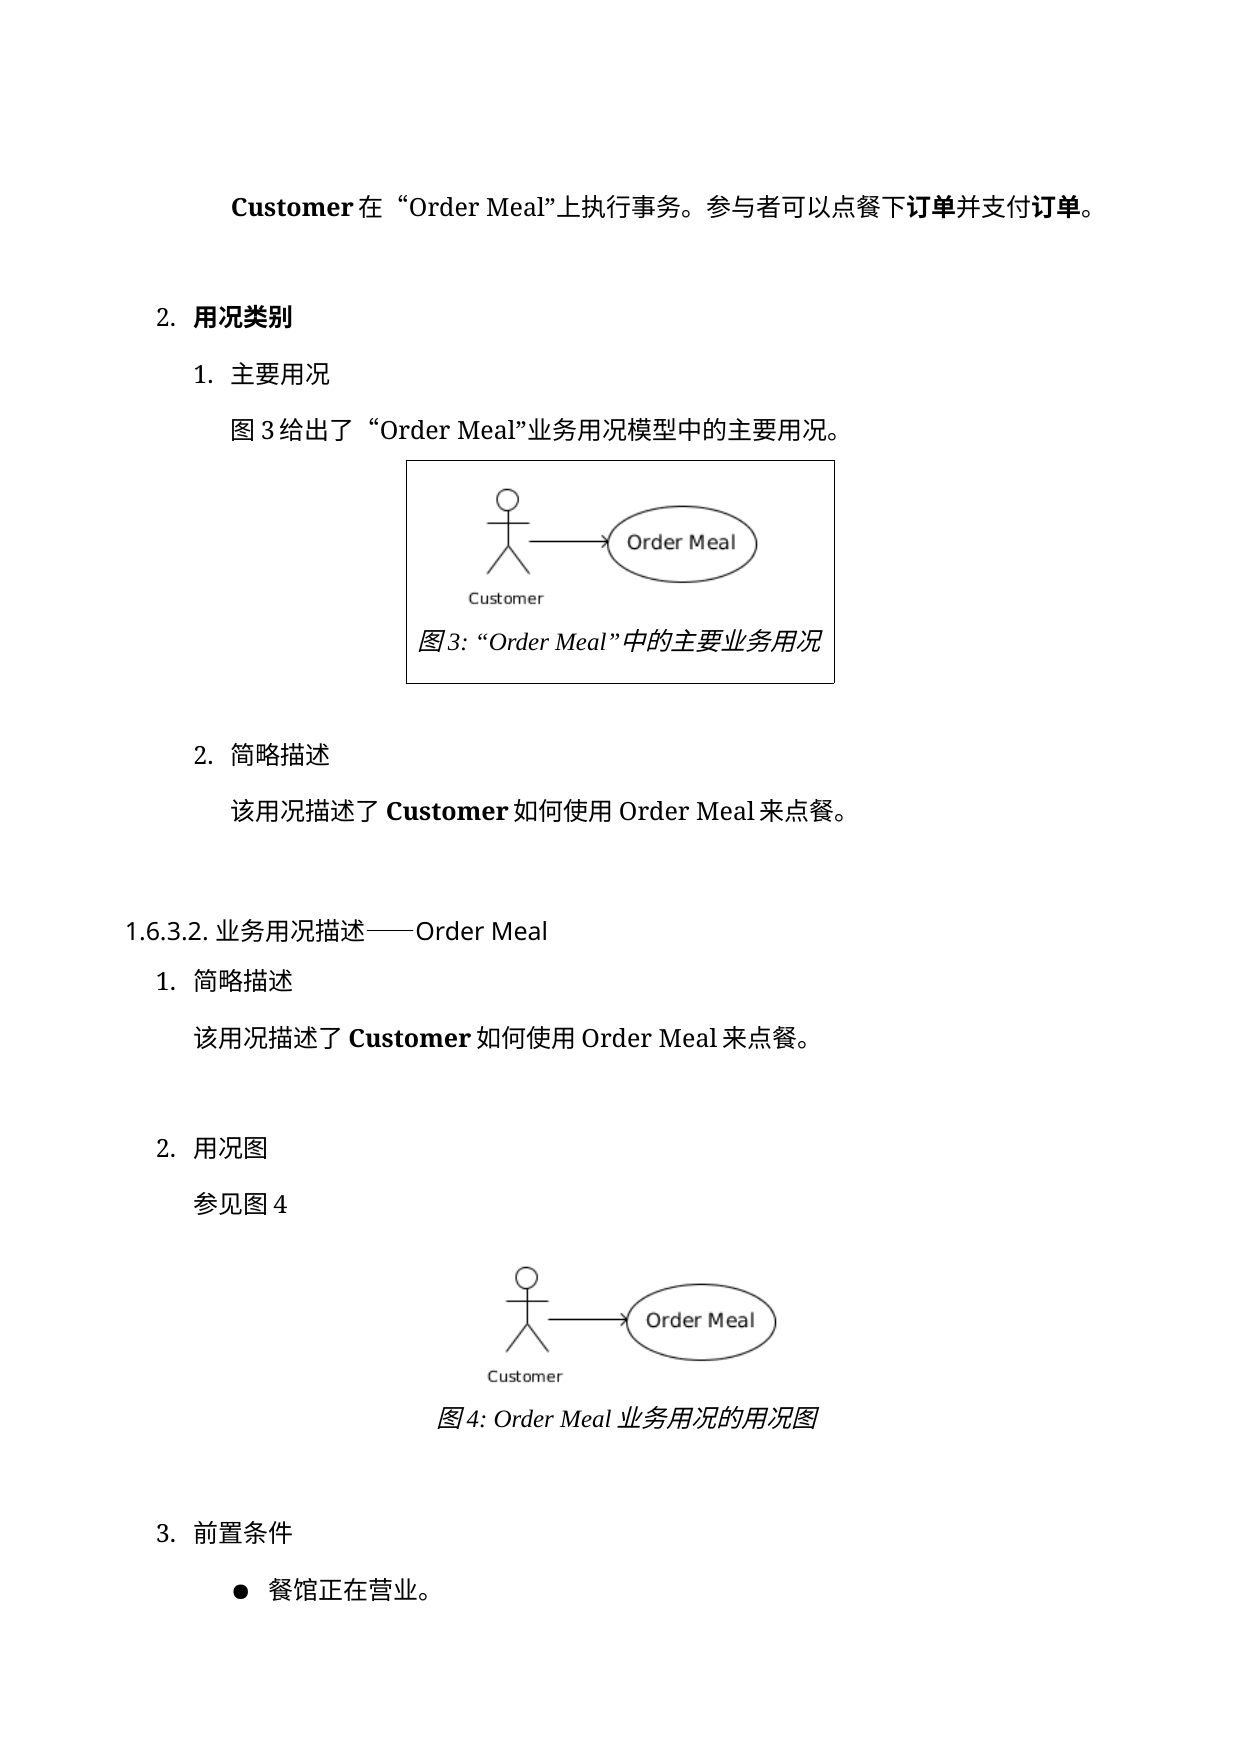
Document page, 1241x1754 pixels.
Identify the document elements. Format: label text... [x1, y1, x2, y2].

list 图 4: Order Meal业务用况的用况图 [436, 1253, 842, 1435]
picture [463, 475, 777, 621]
list 图 3: “Order Meal”中的主要业务用况 [409, 476, 831, 657]
list Customer在“Order Meal”上执行事务。参与者可以点餐下订单并支付订单。 [193, 188, 1122, 224]
list 餐馆正在营业。 [231, 1570, 1122, 1607]
list 用况类别 [156, 298, 1122, 334]
list 用况图 [156, 1128, 1122, 1164]
list 该用况描述了Customer如何使用Order Meal来点餐。 [193, 792, 1122, 828]
picture [482, 1253, 795, 1399]
list 简略描述 [193, 736, 1122, 772]
list 图3给出了“Order Meal”业务用况模型中的主要用况。 [193, 410, 1122, 447]
list 该用况描述了Customer如何使用Order Meal来点餐。 [156, 1018, 1122, 1054]
list 前置条件 [156, 1514, 1122, 1550]
list 主要用况 [193, 354, 1122, 390]
subtitle 业务用况描述——Order Meal [118, 912, 1122, 948]
list 参见图4 [156, 1184, 1122, 1221]
list 简略描述 [156, 962, 1122, 998]
